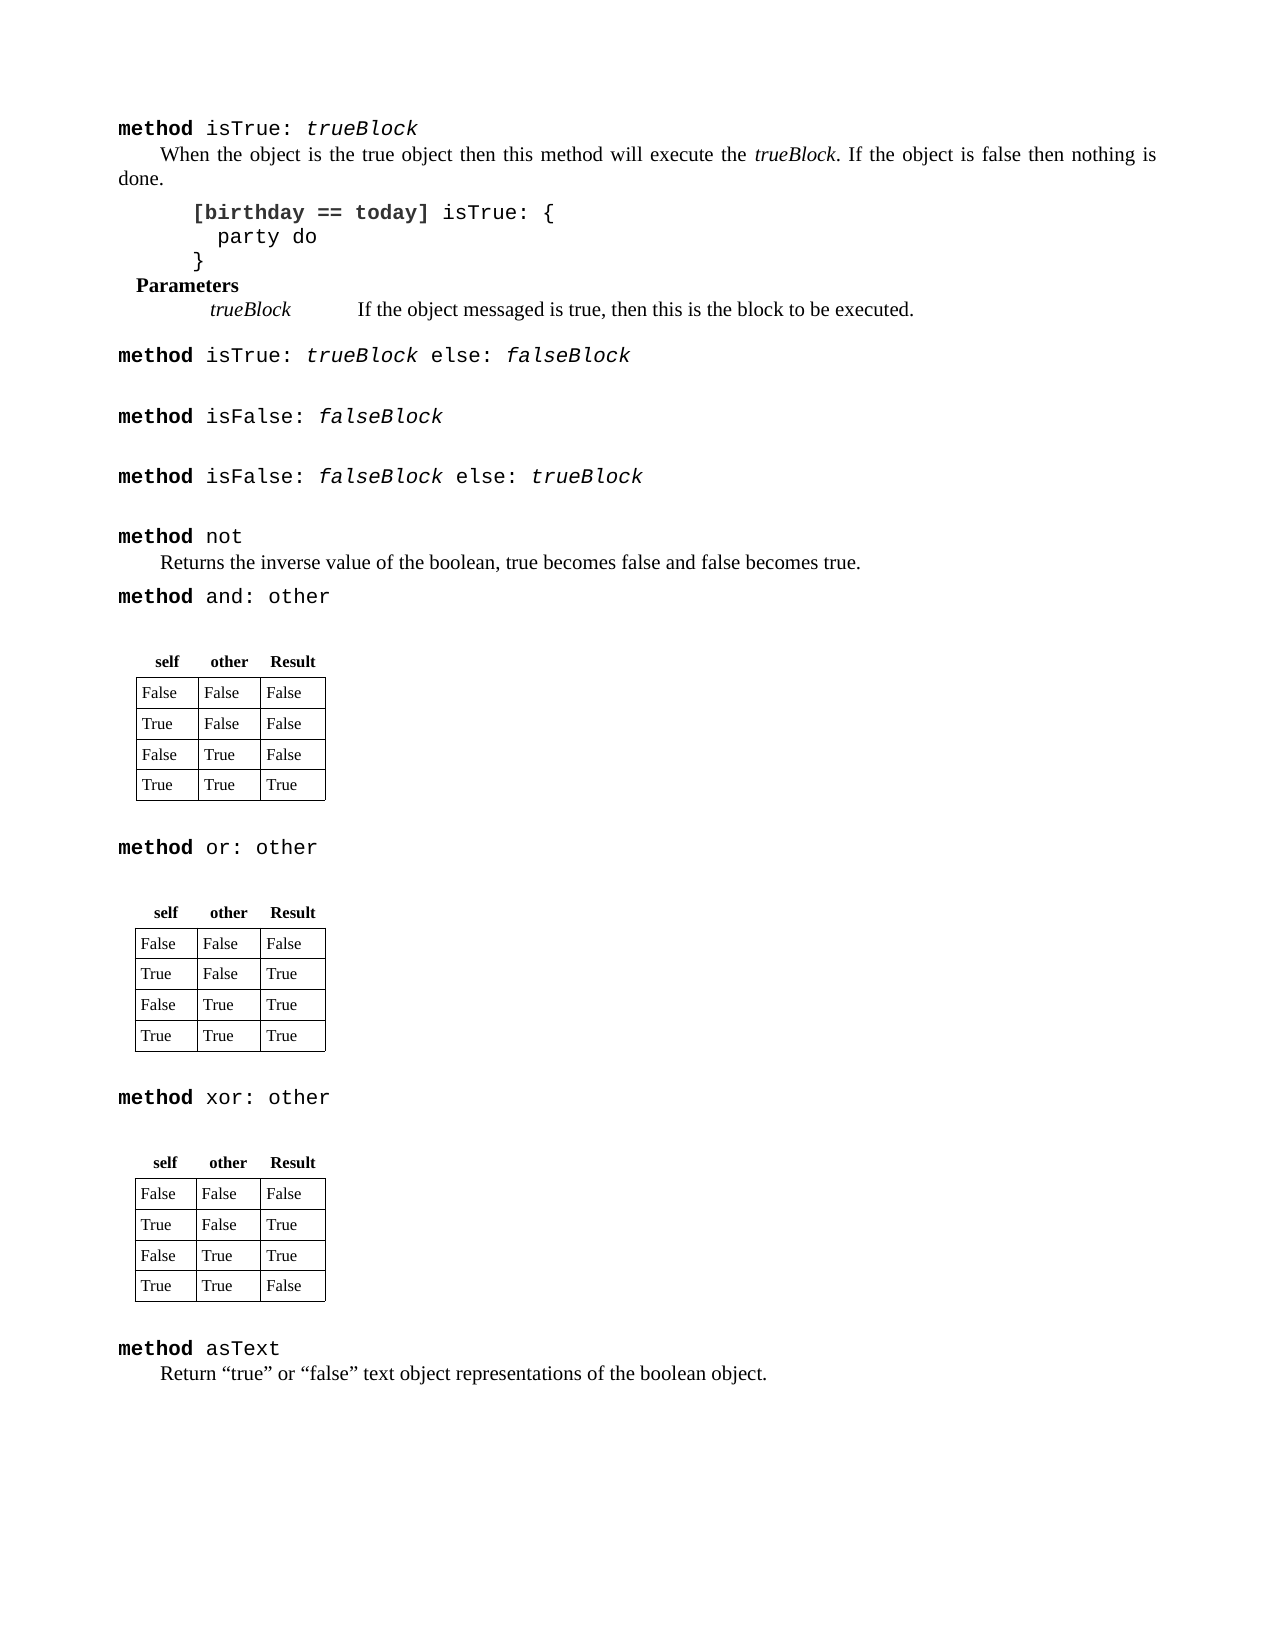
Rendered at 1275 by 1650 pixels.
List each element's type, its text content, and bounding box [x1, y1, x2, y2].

table_cell True [137, 770, 198, 800]
table_cell False [199, 709, 260, 739]
table_cell False [136, 990, 197, 1020]
table_cell False [261, 709, 325, 739]
table_cell False [261, 929, 325, 958]
text method isTrue: trueBlock [118, 118, 1157, 142]
text method isFalse: falseBlock else: trueBlock [118, 466, 1157, 489]
text method isTrue: trueBlock else: falseBlock [118, 346, 1157, 369]
table_cell True [137, 709, 198, 739]
text trueBlock If the object messaged is true, then this is the block to be executed. [136, 297, 1157, 321]
text } [192, 250, 1157, 273]
table_header other [197, 897, 260, 928]
table_cell True [261, 990, 325, 1020]
table_cell False [197, 1210, 260, 1239]
table_header self [135, 1148, 196, 1178]
text party do [192, 226, 1157, 250]
table_cell False [199, 678, 260, 708]
text method or: other [118, 837, 1157, 860]
table_header Result [260, 647, 325, 677]
table_cell True [198, 990, 260, 1020]
table_cell True [136, 959, 197, 989]
table_cell True [198, 1021, 260, 1051]
table_header Result [260, 897, 325, 928]
text method asText [118, 1338, 1157, 1361]
table_cell True [197, 1271, 260, 1301]
table_cell True [199, 740, 260, 769]
table_cell True [261, 1241, 325, 1270]
table_cell False [136, 1179, 196, 1209]
table_cell False [261, 678, 325, 708]
text Parameters [136, 273, 1157, 297]
table_cell False [261, 1179, 325, 1209]
table_cell True [136, 1210, 196, 1239]
table_cell False [136, 1241, 196, 1270]
table_cell True [261, 770, 325, 800]
table_cell False [137, 740, 198, 769]
table_cell True [136, 1021, 197, 1051]
table_cell False [198, 959, 260, 989]
table_cell False [197, 1179, 260, 1209]
text method xor: other [118, 1087, 1157, 1111]
table_header Result [260, 1148, 325, 1178]
text method and: other [118, 586, 1157, 610]
table_cell True [261, 1021, 325, 1051]
table_header self [135, 897, 197, 928]
text method not [118, 526, 1157, 550]
table_header other [196, 1148, 260, 1178]
table_header self [136, 647, 198, 677]
table_cell False [261, 740, 325, 769]
text When the object is the true object then this method will execute the trueBlock. If the object is false then nothing is done. [118, 142, 1157, 190]
table_header other [198, 647, 260, 677]
table_cell False [137, 678, 198, 708]
table_cell False [198, 929, 260, 958]
table_cell True [199, 770, 260, 800]
text Returns the inverse value of the boolean, true becomes false and false becomes true. [118, 550, 1157, 574]
table_cell True [197, 1241, 260, 1270]
table_cell False [261, 1271, 325, 1301]
text method isFalse: falseBlock [118, 406, 1157, 429]
text [birthday == today] isTrue: { [192, 202, 1157, 226]
table_cell True [261, 1210, 325, 1239]
text Return “true” or “false” text object representations of the boolean object. [118, 1361, 1157, 1385]
table_cell True [136, 1271, 196, 1301]
table_cell False [136, 929, 197, 958]
table_cell True [261, 959, 325, 989]
